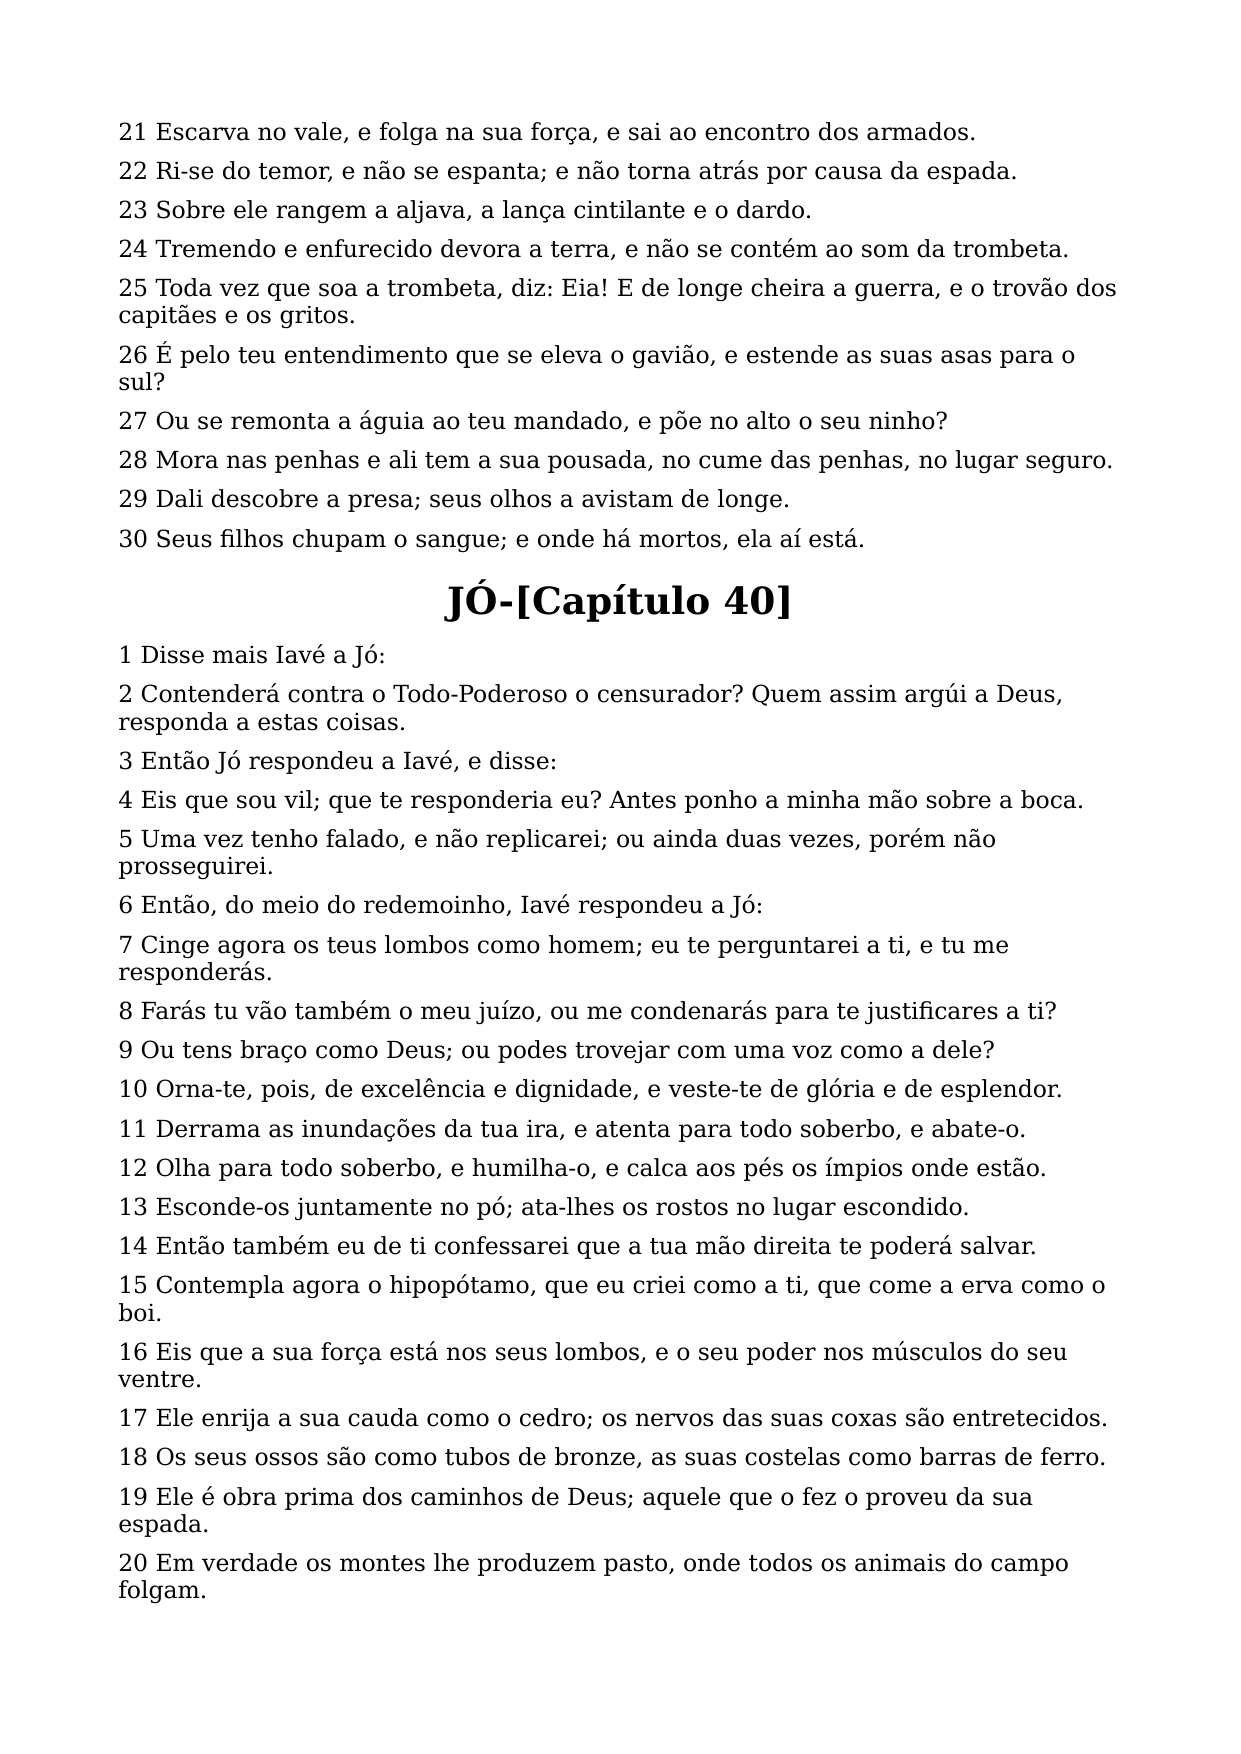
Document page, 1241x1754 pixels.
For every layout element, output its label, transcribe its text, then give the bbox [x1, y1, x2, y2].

text 5 Uma vez tenho falado, e não replicarei; ou ainda duas vezes, porém não prosseguirei. [118, 826, 1122, 880]
text 18 Os seus ossos são como tubos de bronze, as suas costelas como barras de ferro. [118, 1444, 1122, 1471]
text 24 Tremendo e enfurecido devora a terra, e não se contém ao som da trombeta. [118, 236, 1122, 263]
text 30 Seus filhos chupam o sangue; e onde há mortos, ela aí está. [118, 525, 1122, 552]
text 16 Eis que a sua força está nos seus lombos, e o seu poder nos músculos do seu ventre. [118, 1338, 1122, 1393]
text 12 Olha para todo soberbo, e humilha-o, e calca aos pés os ímpios onde estão. [118, 1154, 1122, 1182]
subtitle JÓ-[Capítulo 40] [118, 579, 1122, 623]
text 2 Contenderá contra o Todo-Poderoso o censurador? Quem assim argúi a Deus, responda a estas coisas. [118, 681, 1122, 736]
text 15 Contempla agora o hipopótamo, que eu criei como a ti, que come a erva como o boi. [118, 1272, 1122, 1327]
text 9 Ou tens braço como Deus; ou podes trovejar com uma voz como a dele? [118, 1037, 1122, 1064]
text 26 É pelo teu entendimento que se eleva o gavião, e estende as suas asas para o sul? [118, 341, 1122, 396]
text 8 Farás tu vão também o meu juízo, ou me condenarás para te justificares a ti? [118, 998, 1122, 1025]
text 28 Mora nas penhas e ali tem a sua pousada, no cume das penhas, no lugar seguro. [118, 447, 1122, 474]
text 13 Esconde-os juntamente no pó; ata-lhes os rostos no lugar escondido. [118, 1194, 1122, 1221]
text 10 Orna-te, pois, de excelência e dignidade, e veste-te de glória e de esplendor. [118, 1076, 1122, 1103]
text 23 Sobre ele rangem a aljava, a lança cintilante e o dardo. [118, 196, 1122, 224]
text 19 Ele é obra prima dos caminhos de Deus; aquele que o fez o proveu da sua espada. [118, 1483, 1122, 1538]
text 7 Cinge agora os teus lombos como homem; eu te perguntarei a ti, e tu me responderás. [118, 931, 1122, 986]
text 4 Eis que sou vil; que te responderia eu? Antes ponho a minha mão sobre a boca. [118, 787, 1122, 814]
text 11 Derrama as inundações da tua ira, e atenta para todo soberbo, e abate-o. [118, 1115, 1122, 1143]
text 14 Então também eu de ti confessarei que a tua mão direita te poderá salvar. [118, 1233, 1122, 1260]
text 20 Em verdade os montes lhe produzem pasto, onde todos os animais do campo folgam. [118, 1550, 1122, 1604]
text 27 Ou se remonta a águia ao teu mandado, e põe no alto o seu ninho? [118, 408, 1122, 435]
text 29 Dali descobre a presa; seus olhos a avistam de longe. [118, 486, 1122, 513]
text 21 Escarva no vale, e folga na sua força, e sai ao encontro dos armados. [118, 118, 1122, 145]
text 1 Disse mais Iavé a Jó: [118, 642, 1122, 669]
text 6 Então, do meio do redemoinho, Iavé respondeu a Jó: [118, 892, 1122, 919]
text 25 Toda vez que soa a trombeta, diz: Eia! E de longe cheira a guerra, e o trovão dos capitães e os gritos. [118, 275, 1122, 329]
text 22 Ri-se do temor, e não se espanta; e não torna atrás por causa da espada. [118, 157, 1122, 184]
text 17 Ele enrija a sua cauda como o cedro; os nervos das suas coxas são entretecidos. [118, 1405, 1122, 1432]
text 3 Então Jó respondeu a Iavé, e disse: [118, 747, 1122, 775]
